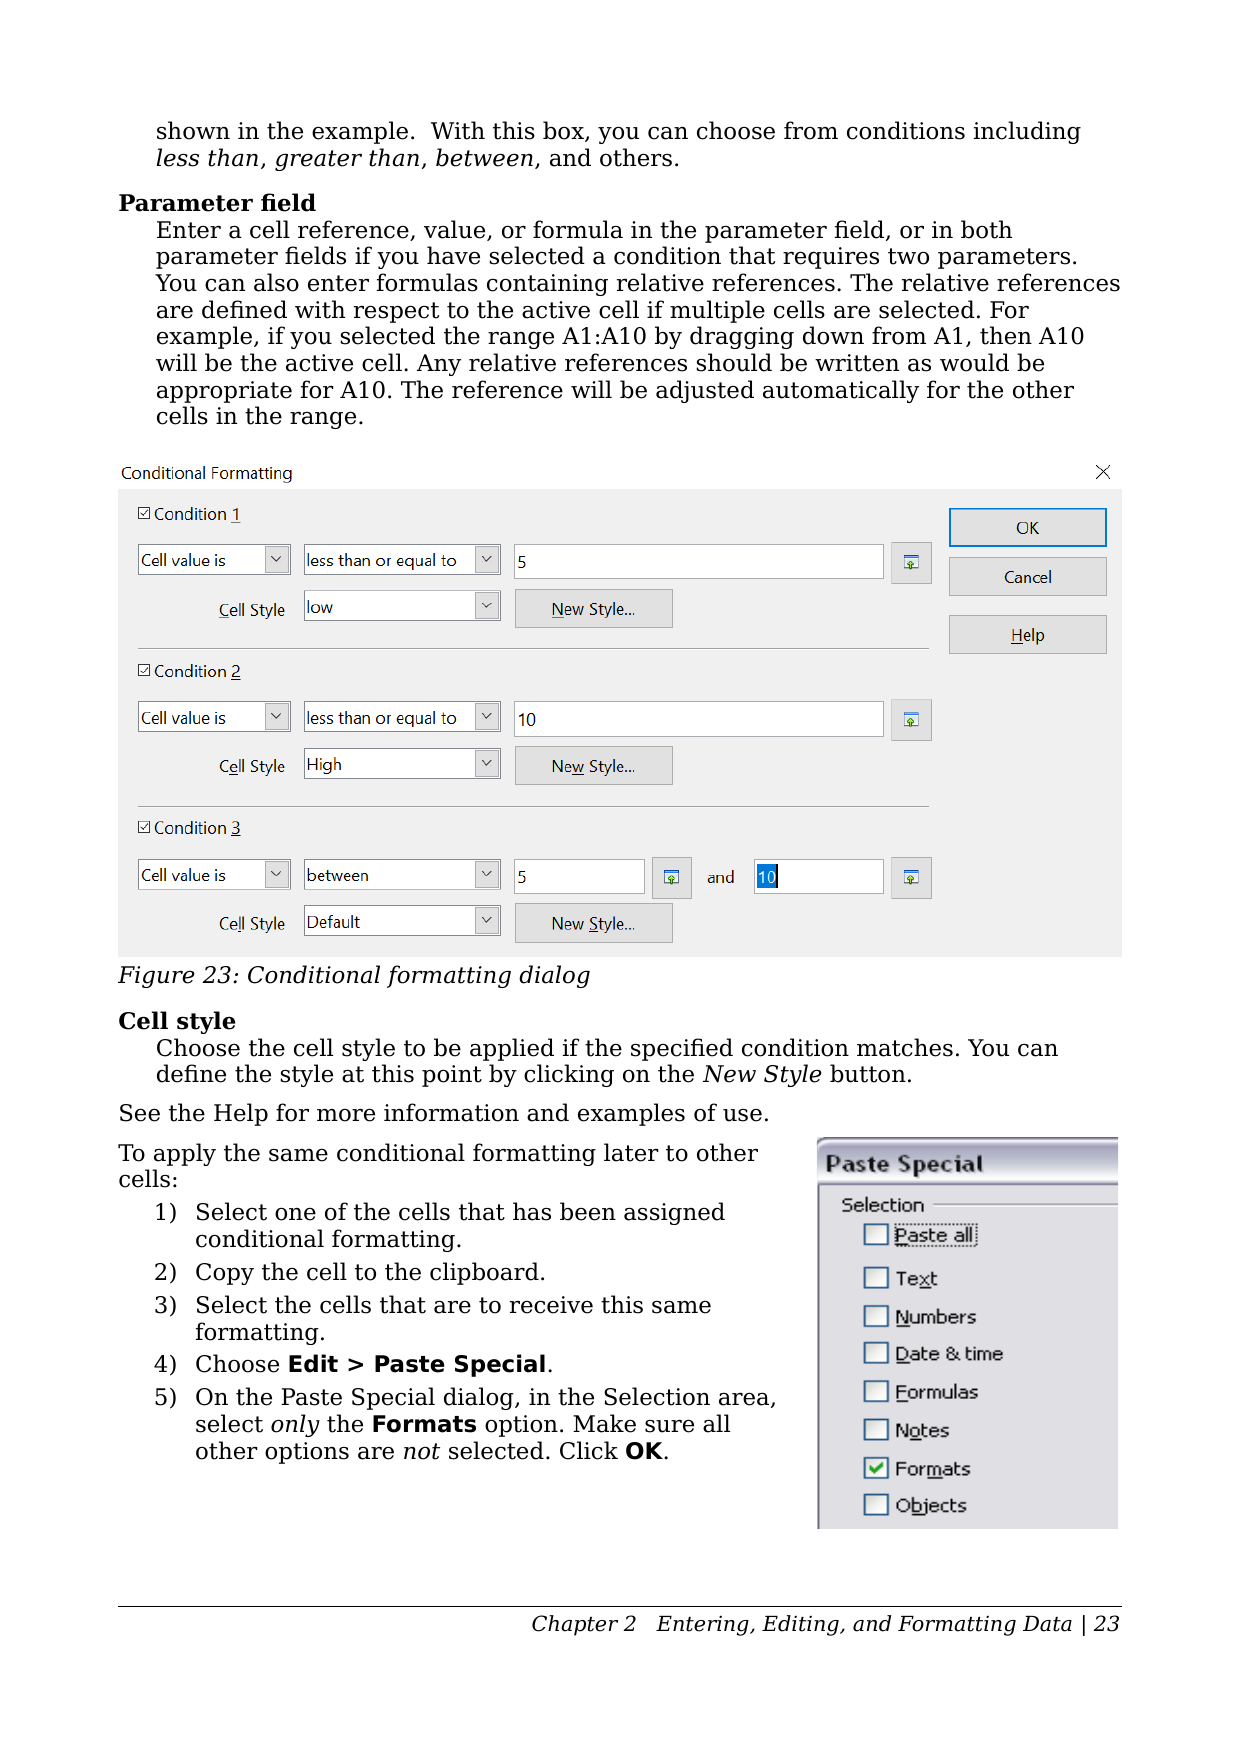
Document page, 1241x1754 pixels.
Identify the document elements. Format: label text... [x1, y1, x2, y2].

text Cell style [118, 1008, 1122, 1035]
text Parameter field [118, 190, 1122, 217]
text shown in the example. With this box, you can choose from conditions including less than, greater than, between, and others. [156, 118, 1122, 171]
list Select the cells that are to receive this same formatting. [177, 1292, 816, 1345]
list Choose Edit > Paste Special. [177, 1352, 816, 1378]
picture [816, 1137, 1119, 1529]
list To apply the same conditional formatting later to other cells: [118, 1140, 816, 1193]
text Figure 23: Conditional formatting dialog [118, 963, 1122, 989]
list Select one of the cells that has been assigned conditional formatting. [177, 1199, 816, 1253]
list Copy the cell to the clipboard. [177, 1259, 816, 1286]
text See the Help for more information and examples of use. [118, 1101, 1122, 1127]
list On the Paste Special dialog, in the Selection area, select only the Formats option. Make sure all other options are not selected. Click OK. [177, 1384, 816, 1464]
picture [118, 455, 1122, 957]
text Enter a cell reference, value, or formula in the parameter field, or in both parameter fields if you have selected a condition that requires two parameters. You can also enter formulas containing relative references. The relative references are defined with respect to the active cell if multiple cells are selected. For example, if you selected the range A1:A10 by dragging down from A1, then A10 will be the active cell. Any relative references should be written as would be appropriate for A10. The reference will be adjusted automatically for the other cells in the range. [156, 217, 1122, 430]
text Choose the cell style to be applied if the specified condition matches. You can define the style at this point by clicking on the New Style button. [156, 1035, 1122, 1088]
